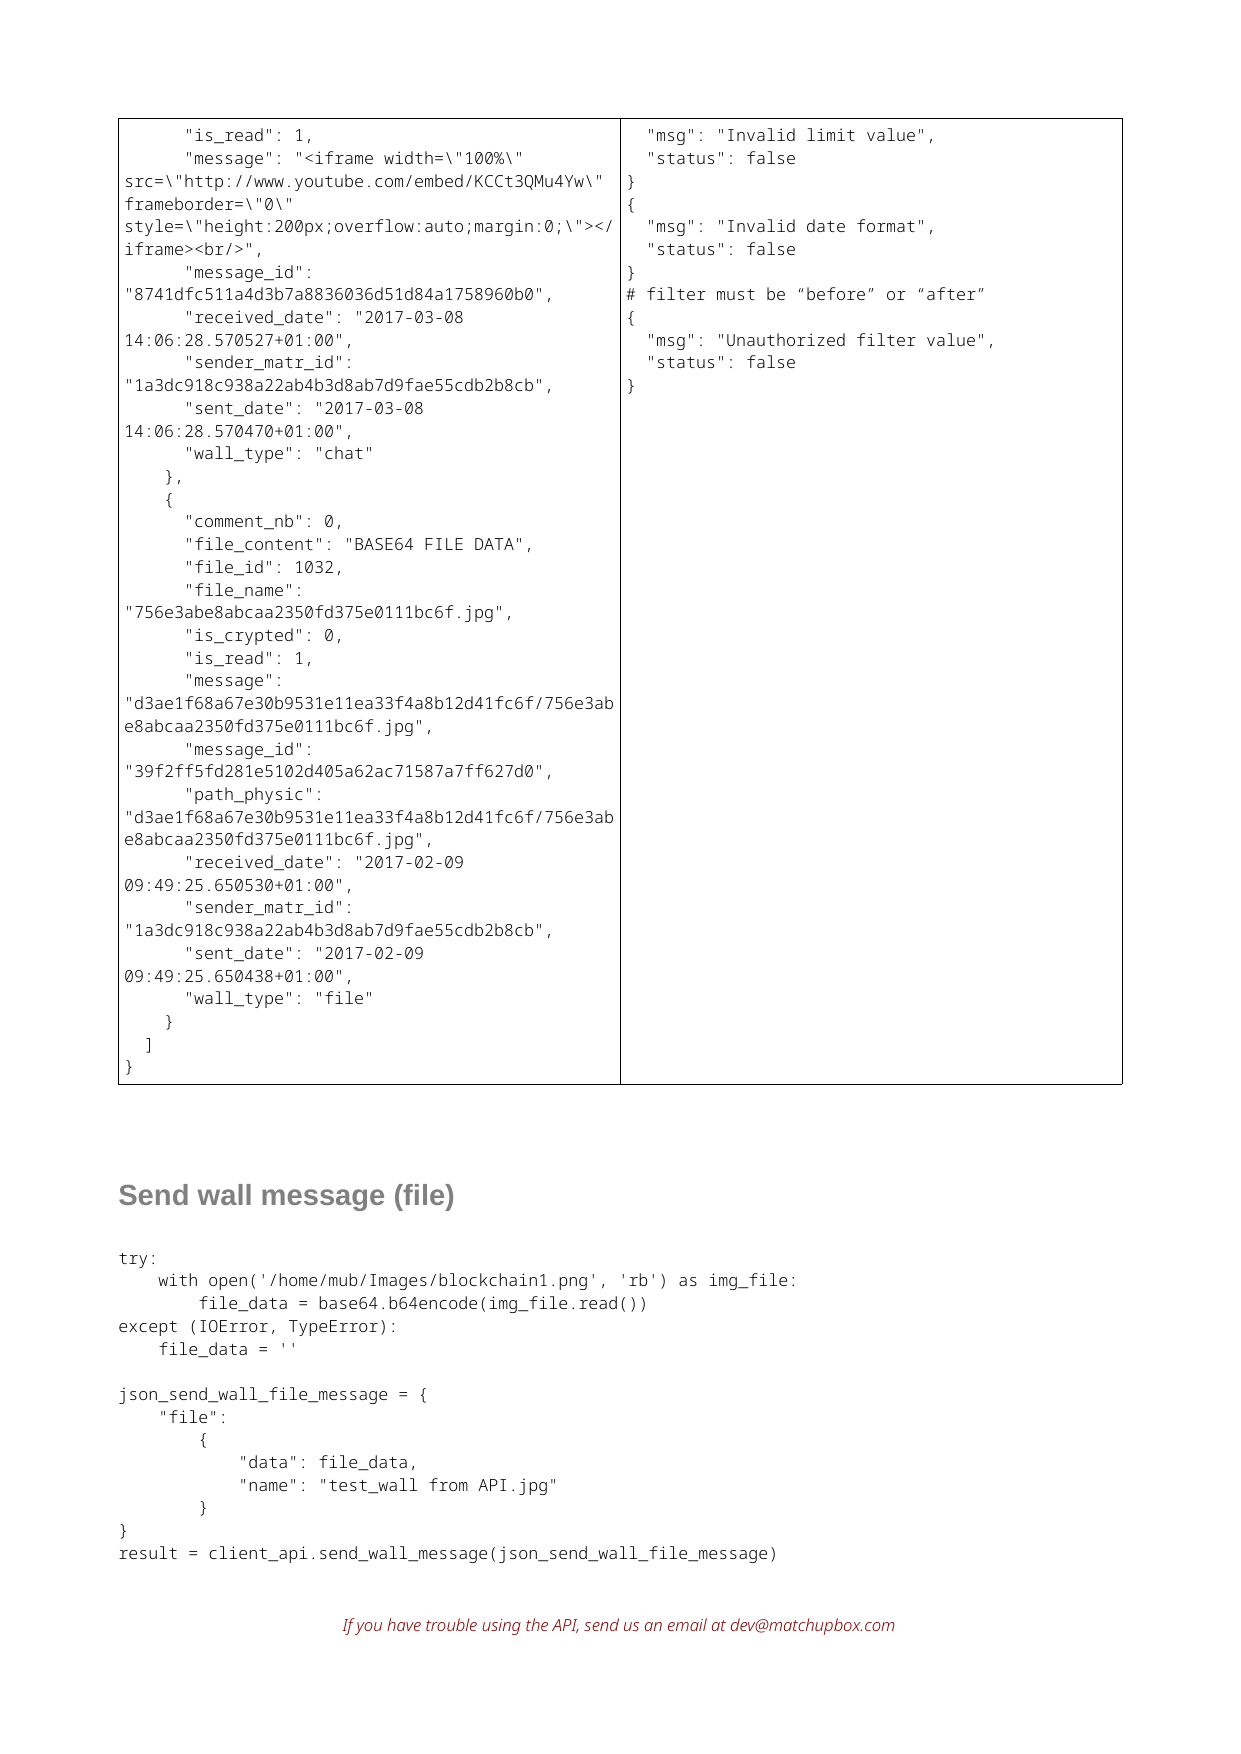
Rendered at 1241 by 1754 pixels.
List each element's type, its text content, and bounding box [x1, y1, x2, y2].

text file_data = '' [118, 1337, 1122, 1360]
text with open('/home/mub/Images/blockchain1.png', 'rb') as img_file: [118, 1269, 1122, 1292]
table_cell "is_read": 1, "message": "<iframe width=\"100%\" src=\"http://www.youtube.com/embed/KCCt3QMu4Yw\" frameborder=\"0\" style=\"height:200px;overflow:auto;margin:0;\"></iframe><br/>", "message_id": "8741dfc511a4d3b7a8836036d51d84a1758960b0", "received_date": "2017-03-08 14:06:28.570527+01:00", "sender_matr_id": "1a3dc918c938a22ab4b3d8ab7d9fae55cdb2b8cb", "sent_date": "2017-03-08 14:06:28.570470+01:00", "wall_type": "chat" }, { "comment_nb": 0, "file_content": "BASE64 FILE DATA", "file_id": 1032, "file_name": "756e3abe8abcaa2350fd375e0111bc6f.jpg", "is_crypted": 0, "is_read": 1, "message": "d3ae1f68a67e30b9531e11ea33f4a8b12d41fc6f/756e3abe8abcaa2350fd375e0111bc6f.jpg", "message_id": "39f2ff5fd281e5102d405a62ac71587a7ff627d0", "path_physic": "d3ae1f68a67e30b9531e11ea33f4a8b12d41fc6f/756e3abe8abcaa2350fd375e0111bc6f.jpg", "received_date": "2017-02-09 09:49:25.650530+01:00", "sender_matr_id": "1a3dc918c938a22ab4b3d8ab7d9fae55cdb2b8cb", "sent_date": "2017-02-09 09:49:25.650438+01:00", "wall_type": "file" } ] } [119, 119, 620, 1083]
text } [118, 1496, 1122, 1519]
text } [118, 1519, 1122, 1542]
text { [118, 1428, 1122, 1451]
text file_data = base64.b64encode(img_file.read()) [118, 1292, 1122, 1314]
text result = client_api.send_wall_message(json_send_wall_file_message) [118, 1542, 1122, 1564]
text try: [118, 1246, 1122, 1269]
text except (IOError, TypeError): [118, 1314, 1122, 1337]
text "name": "test_wall from API.jpg" [118, 1473, 1122, 1496]
table_cell "msg": "Invalid limit value", "status": false } { "msg": "Invalid date format", "status": false } # filter must be “before” or “after” { "msg": "Unauthorized filter value", "status": false } [621, 119, 1122, 1083]
subtitle Send wall message (file) [118, 1178, 1122, 1211]
text "data": file_data, [118, 1451, 1122, 1473]
text "file": [118, 1405, 1122, 1428]
text json_send_wall_file_message = { [118, 1383, 1122, 1405]
